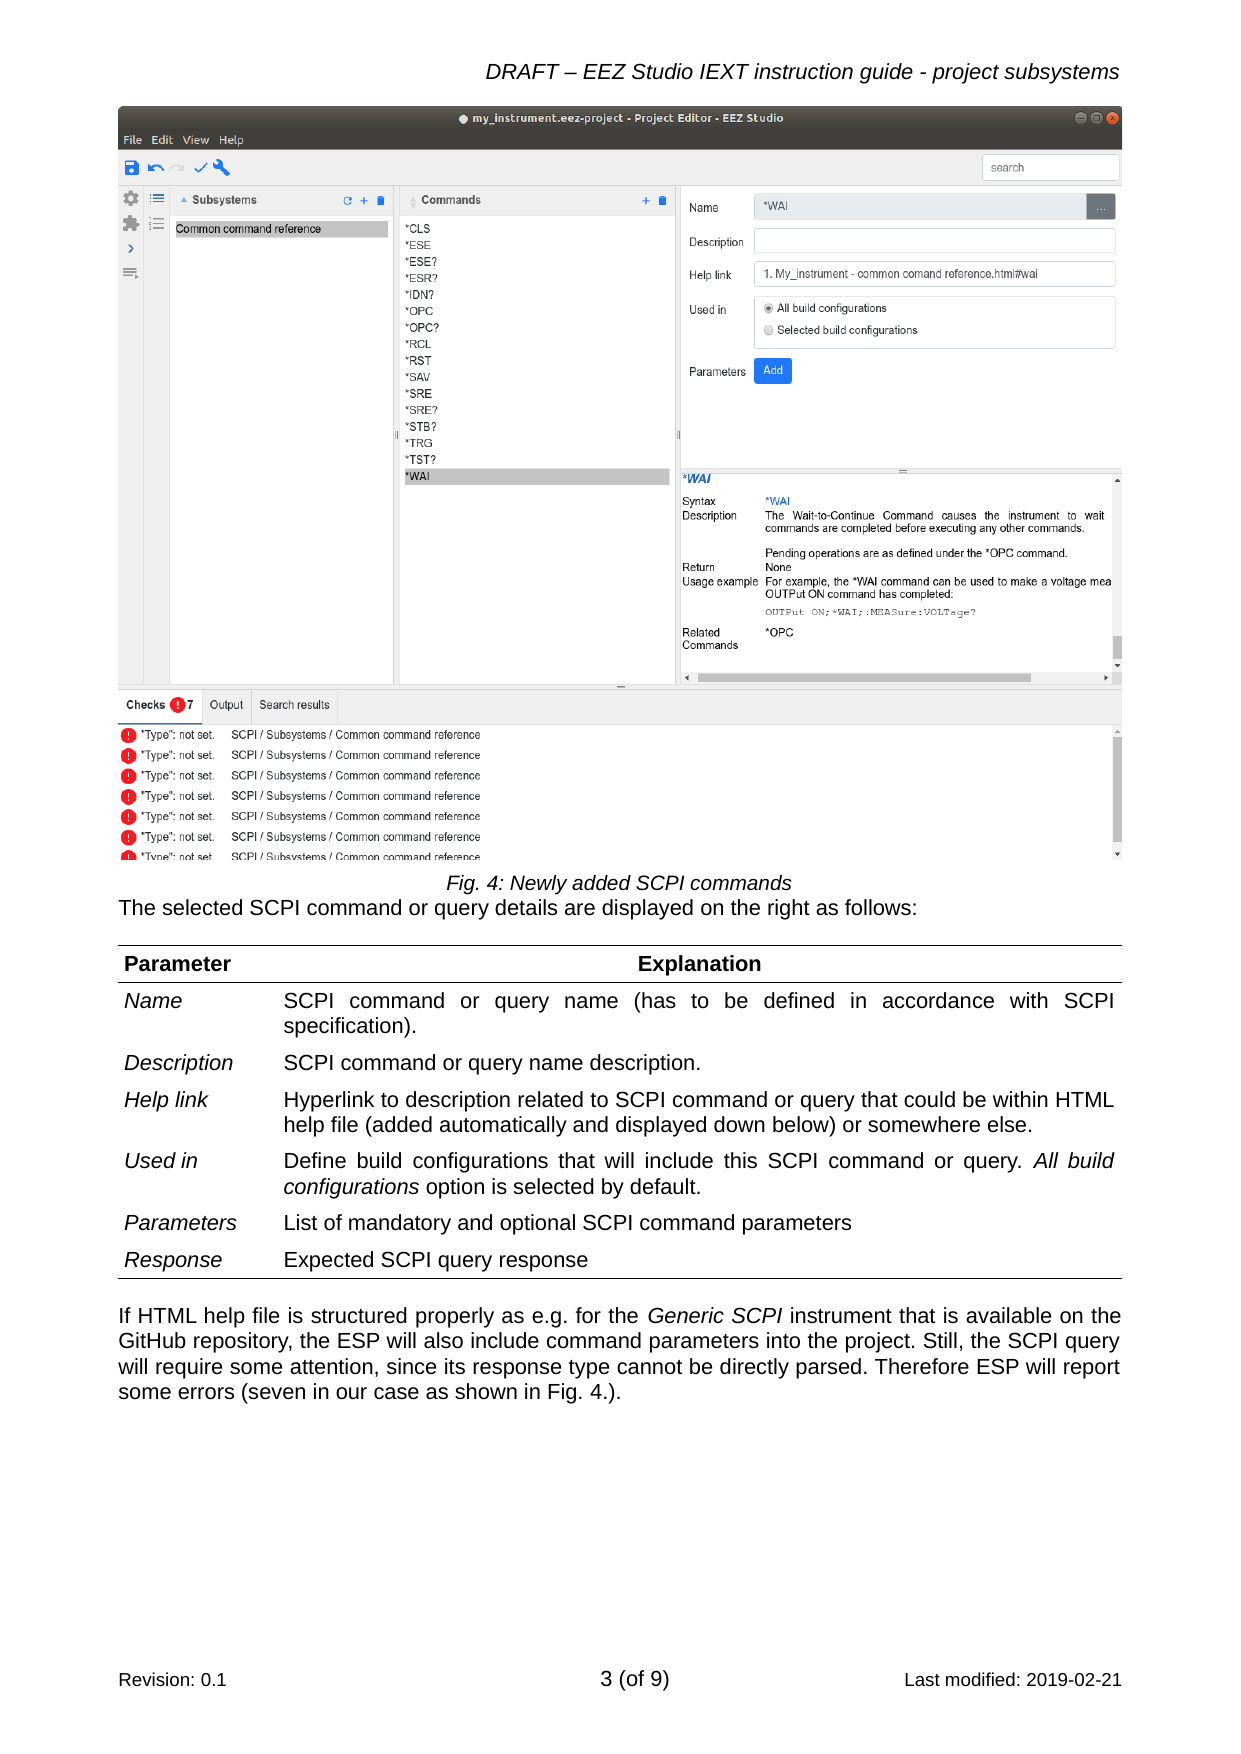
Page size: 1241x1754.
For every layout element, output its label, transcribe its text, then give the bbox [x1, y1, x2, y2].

table_cell Hyperlink to description related to SCPI command or query that could be within HTML help file (added automatically and displayed down below) or somewhere else. [278, 1081, 1122, 1143]
table_cell Define build configurations that will include this SCPI command or query. All build configurations option is selected by default. [278, 1143, 1122, 1204]
table_header Parameter [118, 946, 278, 982]
table_cell SCPI command or query name (has to be defined in accordance with SCPI specification). [278, 983, 1122, 1044]
table_cell Response [118, 1241, 278, 1278]
table_cell SCPI command or query name description. [278, 1044, 1122, 1081]
picture [118, 106, 1123, 860]
table_cell Help link [118, 1081, 278, 1143]
table_header Explanation [278, 946, 1122, 982]
table_cell Expected SCPI query response [278, 1241, 1122, 1278]
table_cell Parameters [118, 1205, 278, 1241]
table_cell Name [118, 983, 278, 1044]
table_cell Used in [118, 1143, 278, 1204]
text If HTML help file is structured properly as e.g. for the Generic SCPI instrument that is available on the GitHub repository, the ESP will also include command parameters into the project. Still, the SCPI query will require some attention, since its response type cannot be directly parsed. Therefore ESP will report some errors (seven in our case as shown in Fig. 4.). [118, 1303, 1122, 1404]
text The selected SCPI command or query details are displayed on the right as follows: [118, 895, 1122, 920]
table_cell List of mandatory and optional SCPI command parameters [278, 1205, 1122, 1241]
table_cell Description [118, 1044, 278, 1081]
text Fig. 4: Newly added SCPI commands [118, 860, 1122, 895]
